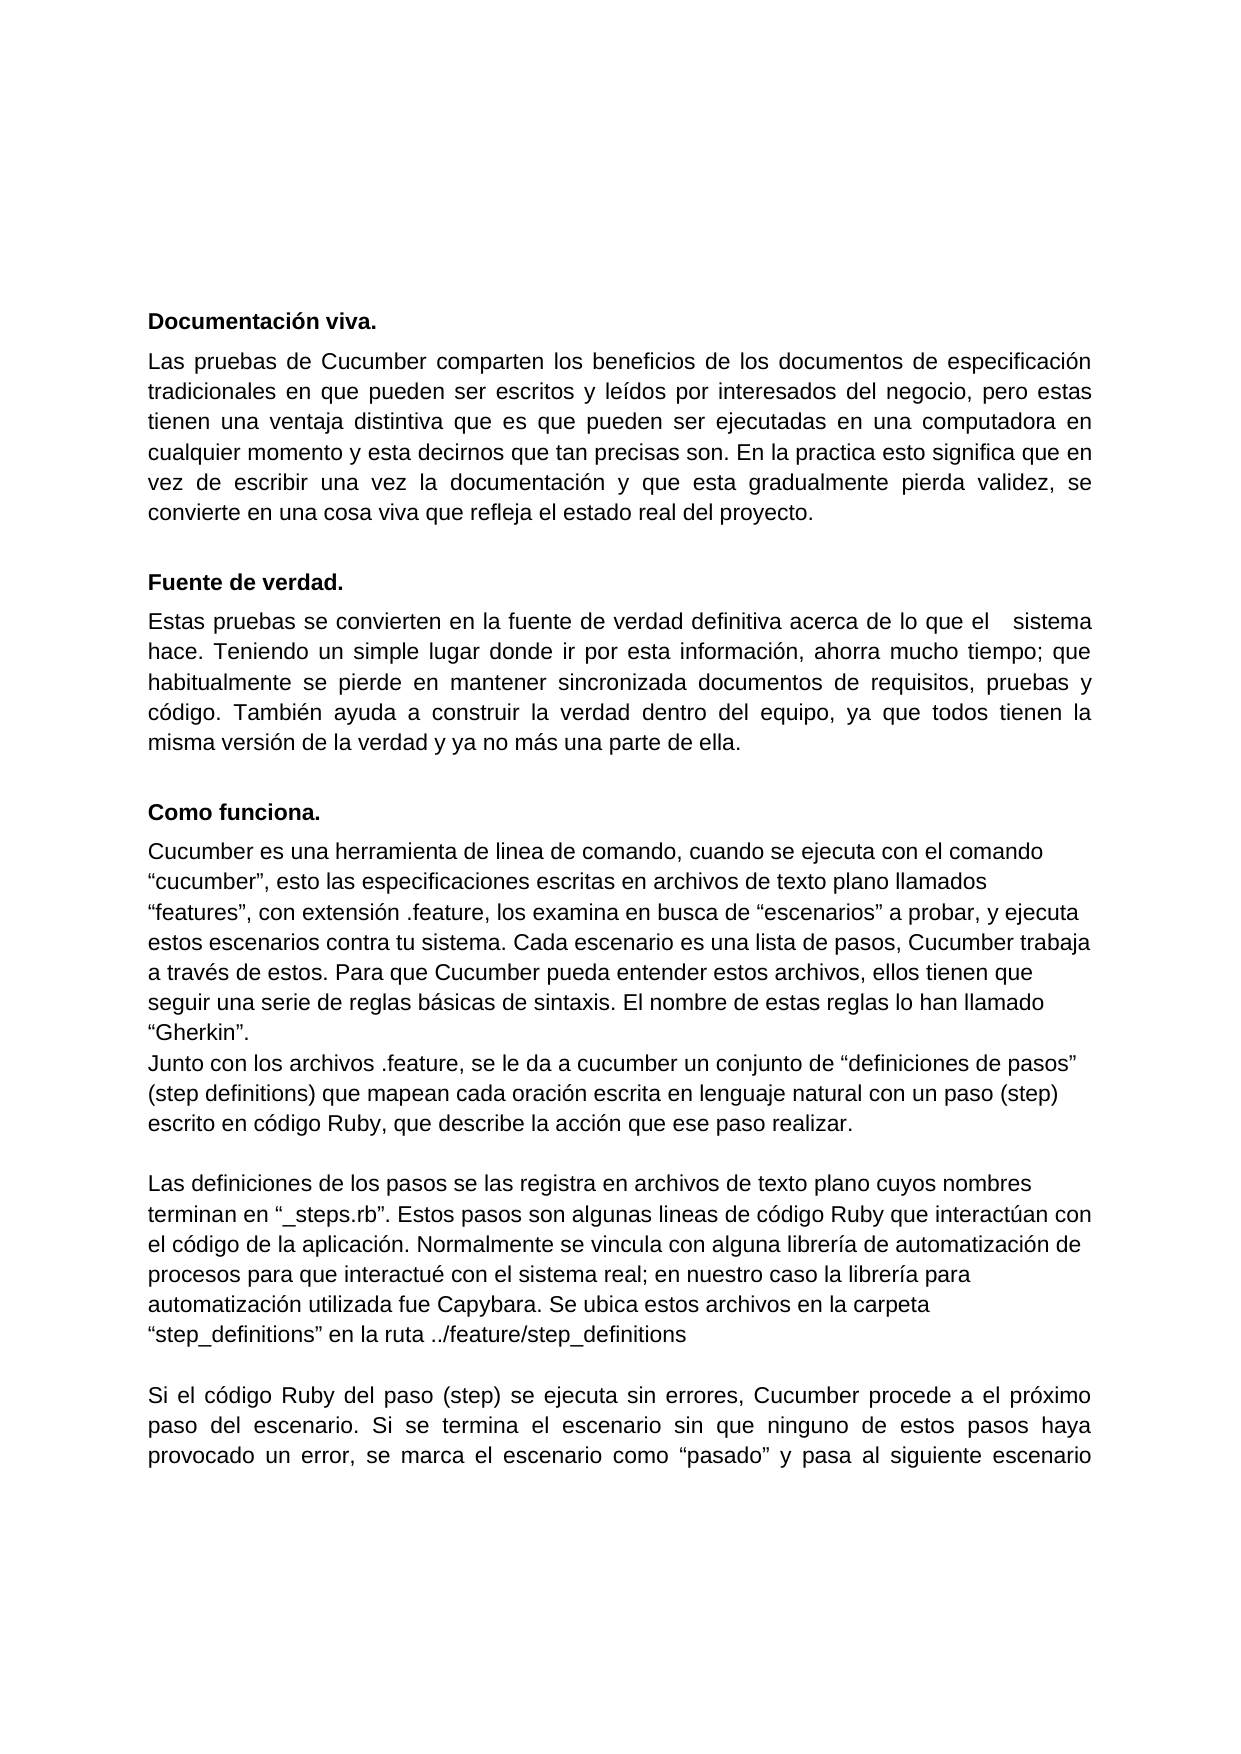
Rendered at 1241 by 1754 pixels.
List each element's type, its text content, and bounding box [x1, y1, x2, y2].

text Las pruebas de Cucumber comparten los beneficios de los documentos de especificación tradicionales en que pueden ser escritos y leídos por interesados del negocio, pero estas tienen una ventaja distintiva que es que pueden ser ejecutadas en una computadora en cualquier momento y esta decirnos que tan precisas son. En la practica esto significa que en vez de escribir una vez la documentación y que esta gradualmente pierda validez, se convierte en una cosa viva que refleja el estado real del proyecto. [148, 348, 1093, 525]
text Junto con los archivos .feature, se le da a cucumber un conjunto de “definiciones de pasos” (step definitions) que mapean cada oración escrita en lenguaje natural con un paso (step) escrito en código Ruby, que describe la acción que ese paso realizar. [148, 1049, 1093, 1136]
text Documentación viva. [148, 308, 1093, 335]
text Como funciona. [148, 798, 1093, 825]
text Cucumber es una herramienta de linea de comando, cuando se ejecuta con el comando “cucumber”, esto las especificaciones escritas en archivos de texto plano llamados “features”, con extensión .feature, los examina en busca de “escenarios” a probar, y ejecuta estos escenarios contra tu sistema. Cada escenario es una lista de pasos, Cucumber trabaja a través de estos. Para que Cucumber pueda entender estos archivos, ellos tienen que seguir una serie de reglas básicas de sintaxis. El nombre de estas reglas lo han llamado “Gherkin”. [148, 838, 1093, 1046]
text Fuente de verdad. [148, 568, 1093, 595]
text Si el código Ruby del paso (step) se ejecuta sin errores, Cucumber procede a el próximo paso del escenario. Si se termina el escenario sin que ninguno de estos pasos haya provocado un error, se marca el escenario como “pasado” y pasa al siguiente escenario [148, 1382, 1093, 1468]
text Las definiciones de los pasos se las registra en archivos de texto plano cuyos nombres terminan en “_steps.rb”. Estos pasos son algunas lineas de código Ruby que interactúan con el código de la aplicación. Normalmente se vincula con alguna librería de automatización de procesos para que interactué con el sistema real; en nuestro caso la librería para automatización utilizada fue Capybara. Se ubica estos archivos en la carpeta “step_definitions” en la ruta ../feature/step_definitions [148, 1170, 1093, 1348]
text Estas pruebas se convierten en la fuente de verdad definitiva acerca de lo que el sistema hace. Teniendo un simple lugar donde ir por esta información, ahorra mucho tiempo; que habitualmente se pierde en mantener sincronizada documentos de requisitos, pruebas y código. También ayuda a construir la verdad dentro del equipo, ya que todos tienen la misma versión de la verdad y ya no más una parte de ella. [148, 608, 1093, 755]
